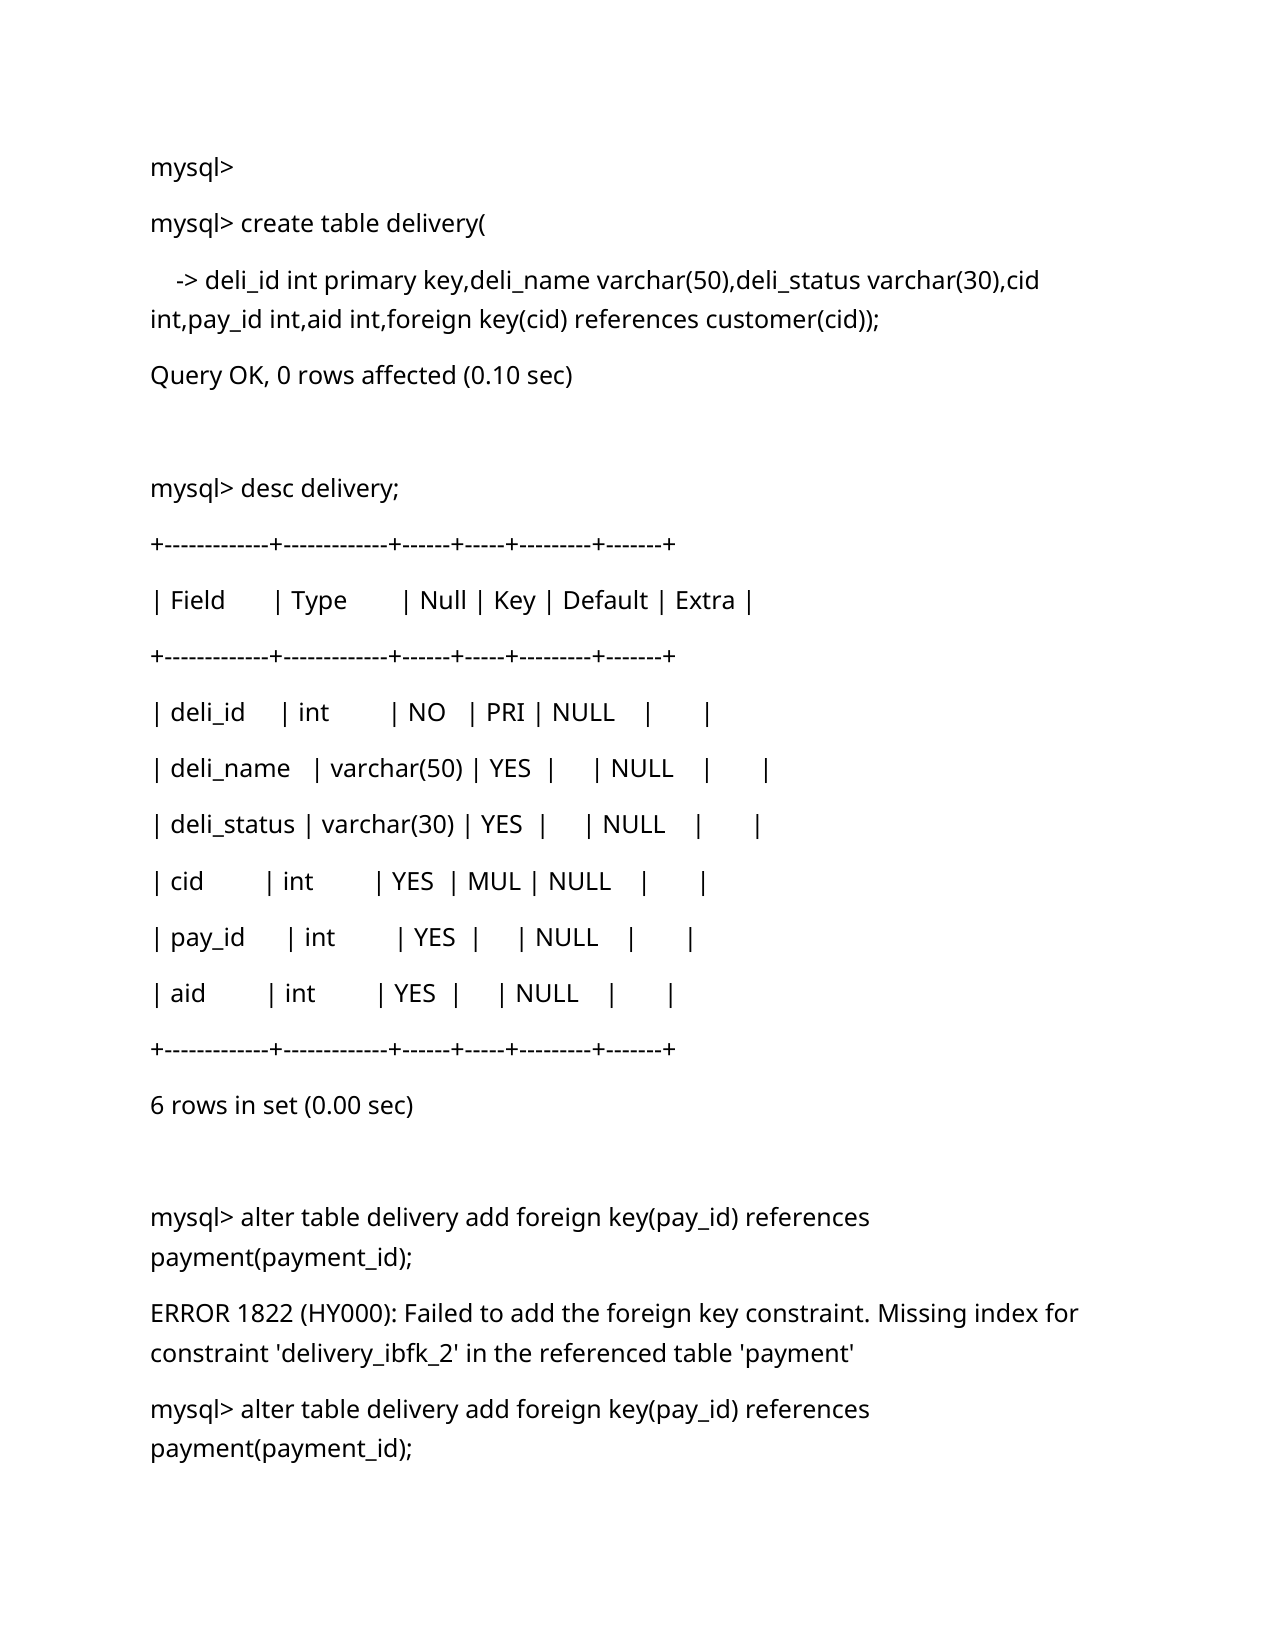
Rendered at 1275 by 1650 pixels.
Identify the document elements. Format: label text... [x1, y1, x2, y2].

text | pay_id | int | YES | | NULL | | [150, 919, 1125, 953]
text +-------------+-------------+------+-----+---------+-------+ [150, 526, 1125, 560]
text -> deli_id int primary key,deli_name varchar(50),deli_status varchar(30),cid int,pay_id int,aid int,foreign key(cid) references customer(cid)); [150, 262, 1125, 336]
text mysql> alter table delivery add foreign key(pay_id) references payment(payment_id); [150, 1391, 1125, 1465]
text ERROR 1822 (HY000): Failed to add the foreign key constraint. Missing index for constraint 'delivery_ibfk_2' in the referenced table 'payment' [150, 1296, 1125, 1369]
text | Field | Type | Null | Key | Default | Extra | [150, 582, 1125, 617]
text mysql> [150, 150, 1125, 184]
text +-------------+-------------+------+-----+---------+-------+ [150, 1032, 1125, 1066]
text mysql> desc delivery; [150, 470, 1125, 504]
text | deli_id | int | NO | PRI | NULL | | [150, 695, 1125, 729]
text | deli_status | varchar(30) | YES | | NULL | | [150, 807, 1125, 841]
text | deli_name | varchar(50) | YES | | NULL | | [150, 751, 1125, 785]
text | aid | int | YES | | NULL | | [150, 976, 1125, 1009]
text | cid | int | YES | MUL | NULL | | [150, 863, 1125, 897]
text mysql> create table delivery( [150, 206, 1125, 240]
text Query OK, 0 rows affected (0.10 sec) [150, 358, 1125, 392]
text mysql> alter table delivery add foreign key(pay_id) references payment(payment_id); [150, 1200, 1125, 1274]
text 6 rows in set (0.00 sec) [150, 1088, 1125, 1122]
text +-------------+-------------+------+-----+---------+-------+ [150, 639, 1125, 673]
